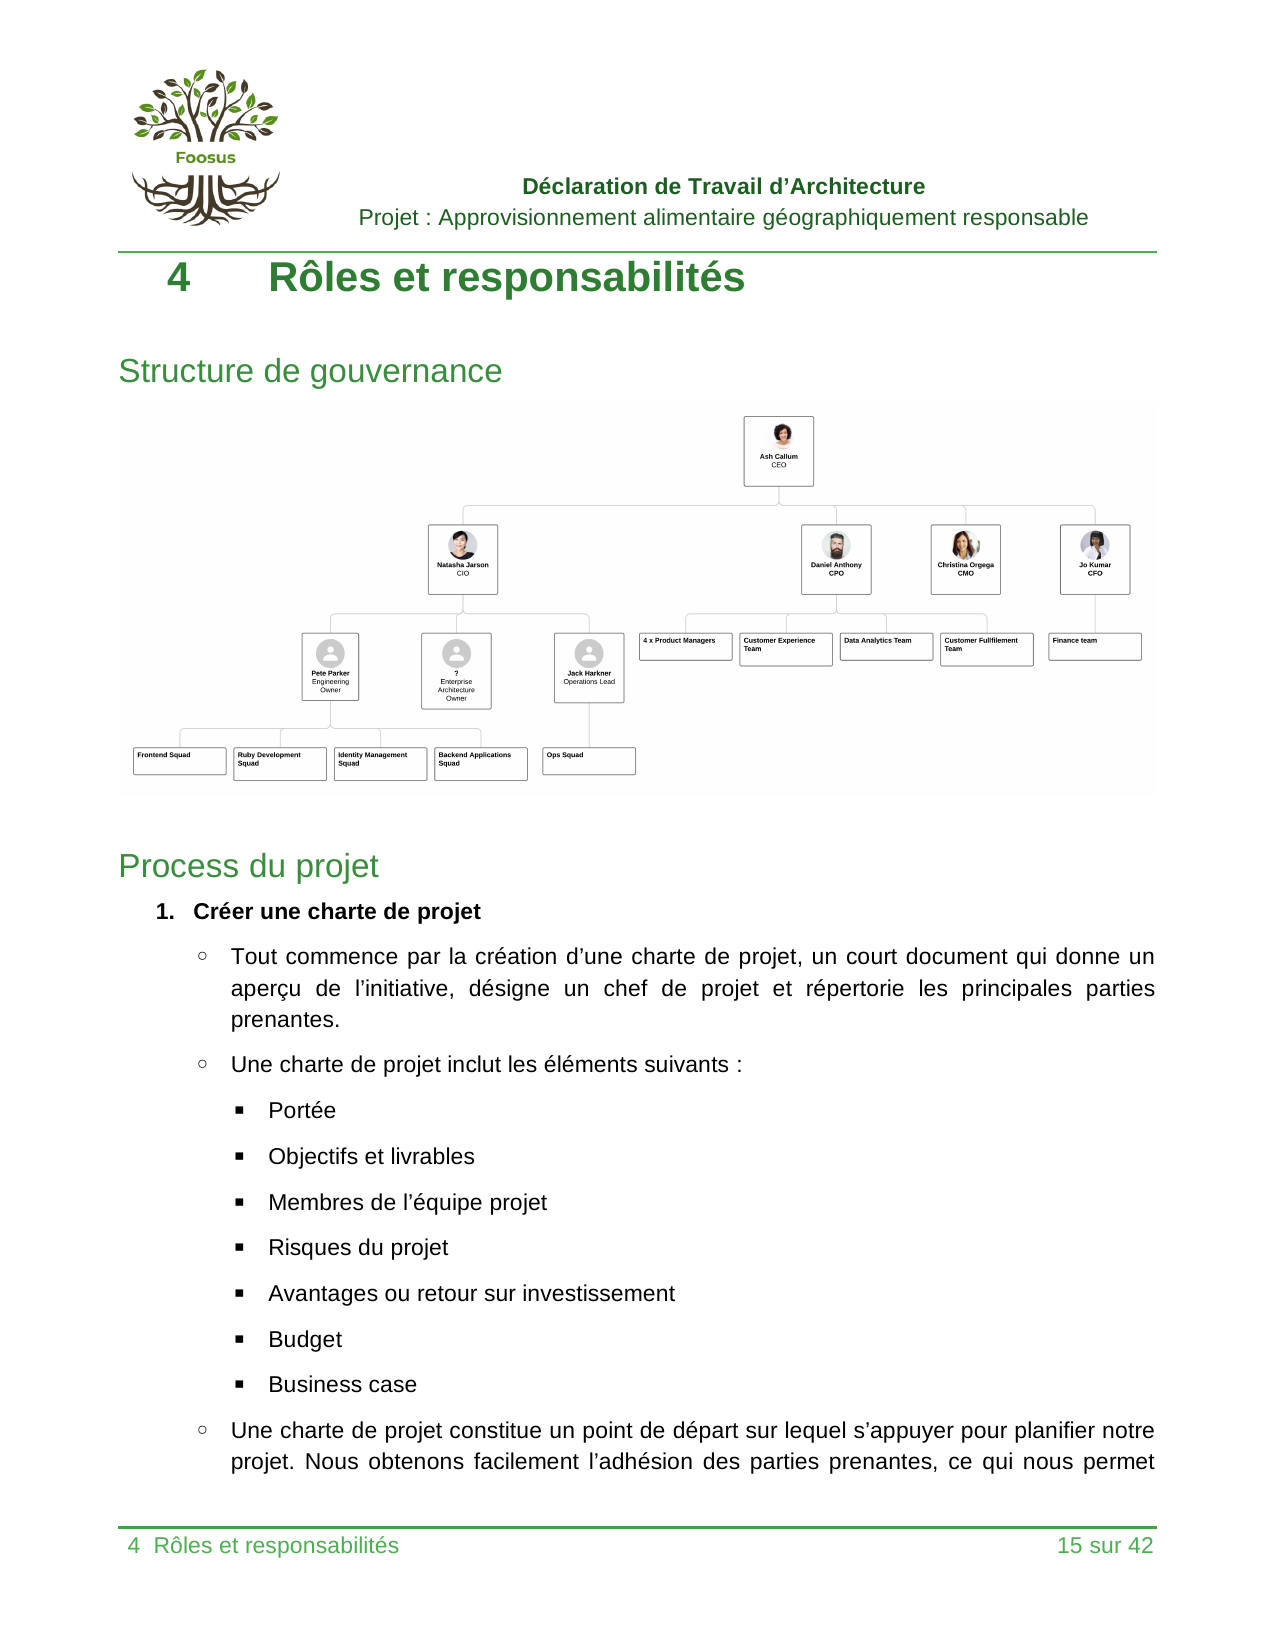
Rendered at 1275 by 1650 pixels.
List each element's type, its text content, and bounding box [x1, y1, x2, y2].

list Business case [231, 1371, 1157, 1398]
picture [118, 401, 1157, 796]
list Créer une charte de projet [156, 897, 1157, 924]
list Avantages ou retour sur investissement [231, 1279, 1157, 1306]
list Une charte de projet constitue un point de départ sur lequel s’appuyer pour planifier notre projet. Nous obtenons facilement l’adhésion des parties prenantes, ce qui nous permet [193, 1417, 1157, 1475]
list Objectifs et livrables [231, 1142, 1157, 1169]
list Membres de l’équipe projet [231, 1188, 1157, 1215]
list Risques du projet [231, 1234, 1157, 1261]
subtitle Rôles et responsabilités [155, 253, 1157, 301]
subtitle Process du projet [118, 796, 1157, 884]
list Budget [231, 1325, 1157, 1352]
list Portée [231, 1096, 1157, 1123]
list Une charte de projet inclut les éléments suivants : [193, 1051, 1157, 1078]
picture [123, 64, 288, 231]
subtitle Structure de gouvernance [118, 351, 1157, 389]
list Tout commence par la création d’une charte de projet, un court document qui donne un aperçu de l’initiative, désigne un chef de projet et répertorie les principales parties prenantes. [193, 943, 1157, 1032]
